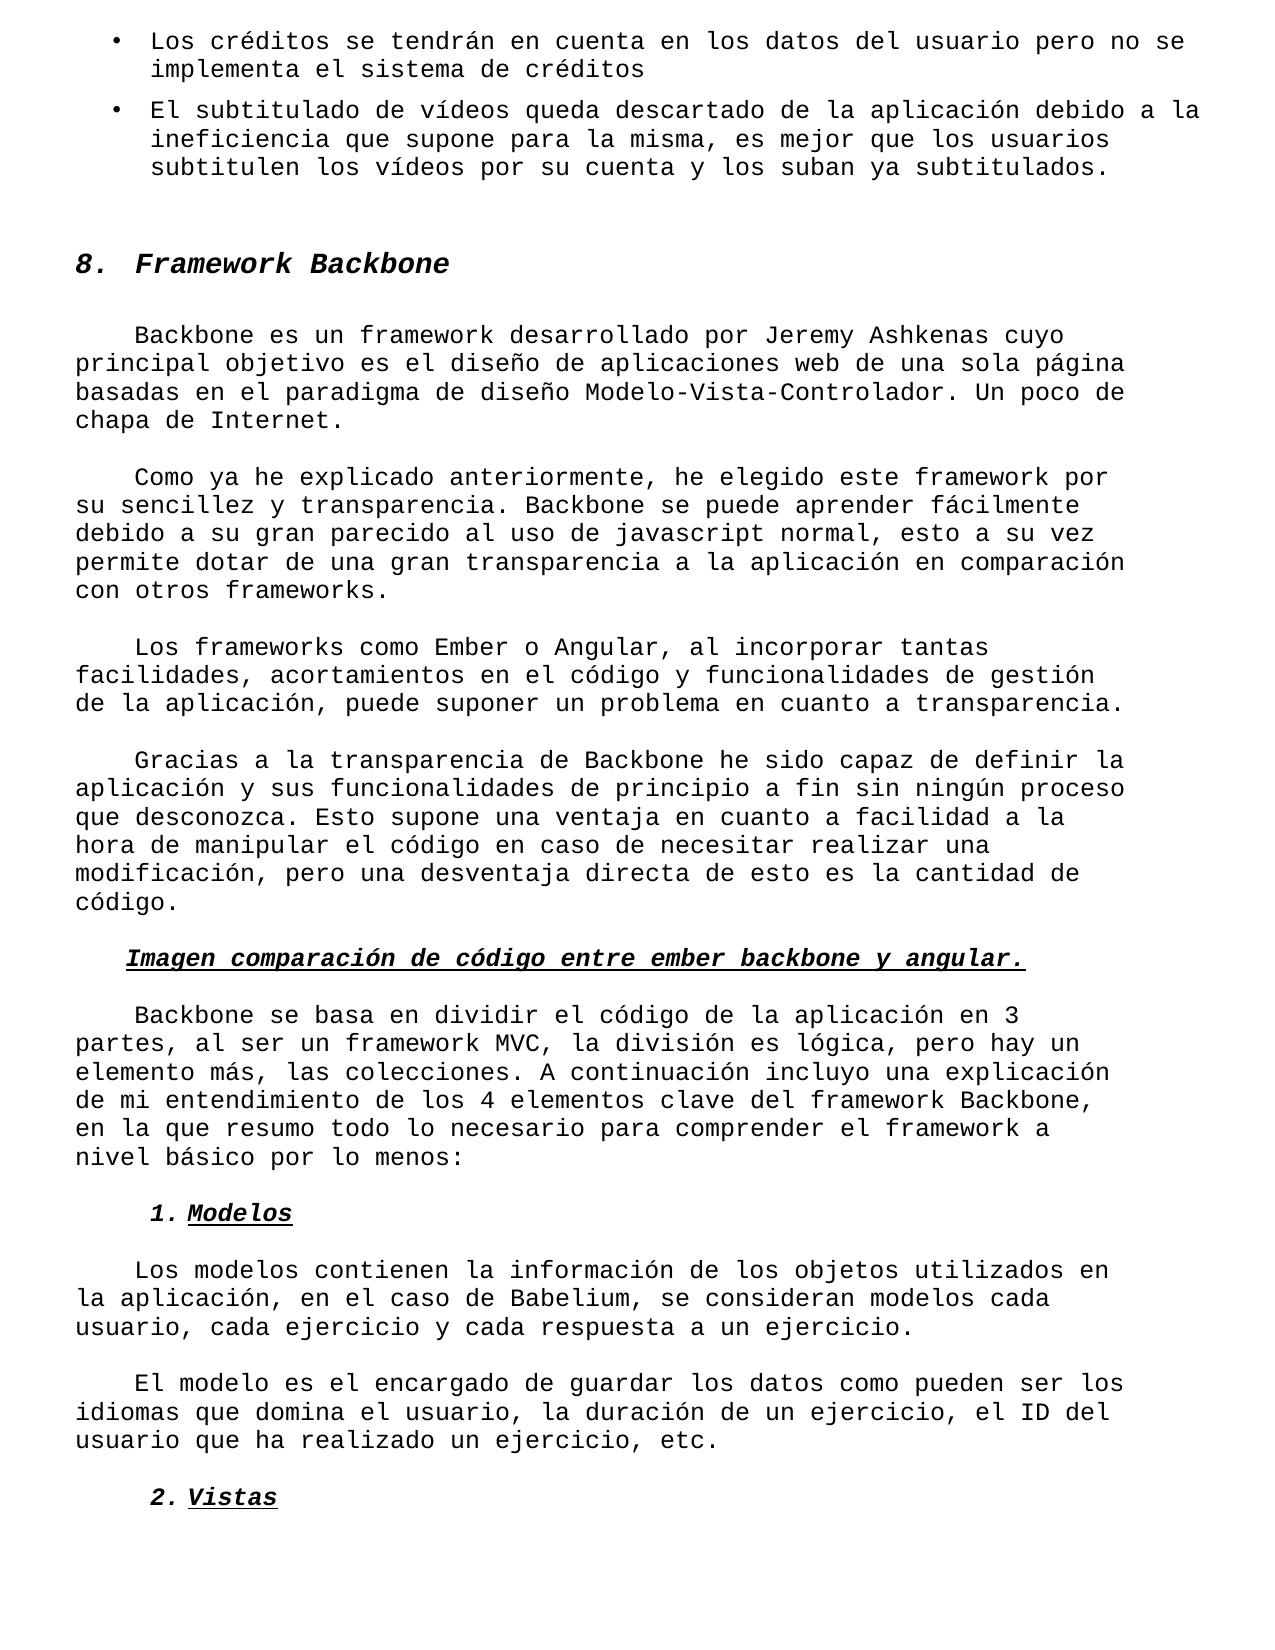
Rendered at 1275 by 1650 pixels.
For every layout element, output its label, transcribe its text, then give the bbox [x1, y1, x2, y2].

text Backbone es un framework desarrollado por Jeremy Ashkenas cuyo principal objetivo es el diseño de aplicaciones web de una sola página basadas en el paradigma de diseño Modelo-Vista-Controlador. Un poco de chapa de Internet. [75, 323, 1135, 436]
text Gracias a la transparencia de Backbone he sido capaz de definir la aplicación y sus funcionalidades de principio a fin sin ningún proceso que desconozca. Esto supone una ventaja en cuanto a facilidad a la hora de manipular el código en caso de necesitar realizar una modificación, pero una desventaja directa de esto es la cantidad de código. [75, 748, 1135, 918]
list Vistas [150, 1484, 1200, 1513]
subtitle Framework Backbone [75, 249, 1137, 282]
list Modelos [150, 1201, 1200, 1229]
text Los modelos contienen la información de los objetos utilizados en la aplicación, en el caso de Babelium, se consideran modelos cada usuario, cada ejercicio y cada respuesta a un ejercicio. [75, 1258, 1135, 1343]
text Los frameworks como Ember o Angular, al incorporar tantas facilidades, acortamientos en el código y funcionalidades de gestión de la aplicación, puede suponer un problema en cuanto a transparencia. [75, 634, 1135, 719]
list Los créditos se tendrán en cuenta en los datos del usuario pero no se implementa el sistema de créditos [112, 29, 1200, 85]
text Como ya he explicado anteriormente, he elegido este framework por su sencillez y transparencia. Backbone se puede aprender fácilmente debido a su gran parecido al uso de javascript normal, esto a su vez permite dotar de una gran transparencia a la aplicación en comparación con otros frameworks. [75, 464, 1135, 606]
text El modelo es el encargado de guardar los datos como pueden ser los idiomas que domina el usuario, la duración de un ejercicio, el ID del usuario que ha realizado un ejercicio, etc. [75, 1371, 1135, 1456]
text Backbone se basa en dividir el código de la aplicación en 3 partes, al ser un framework MVC, la división es lógica, pero hay un elemento más, las colecciones. A continuación incluyo una explicación de mi entendimiento de los 4 elementos clave del framework Backbone, en la que resumo todo lo necesario para comprender el framework a nivel básico por lo menos: [75, 1003, 1135, 1173]
text Imagen comparación de código entre ember backbone y angular. [75, 946, 1137, 974]
list El subtitulado de vídeos queda descartado de la aplicación debido a la ineficiencia que supone para la misma, es mejor que los usuarios subtitulen los vídeos por su cuenta y los suban ya subtitulados. [112, 98, 1200, 183]
